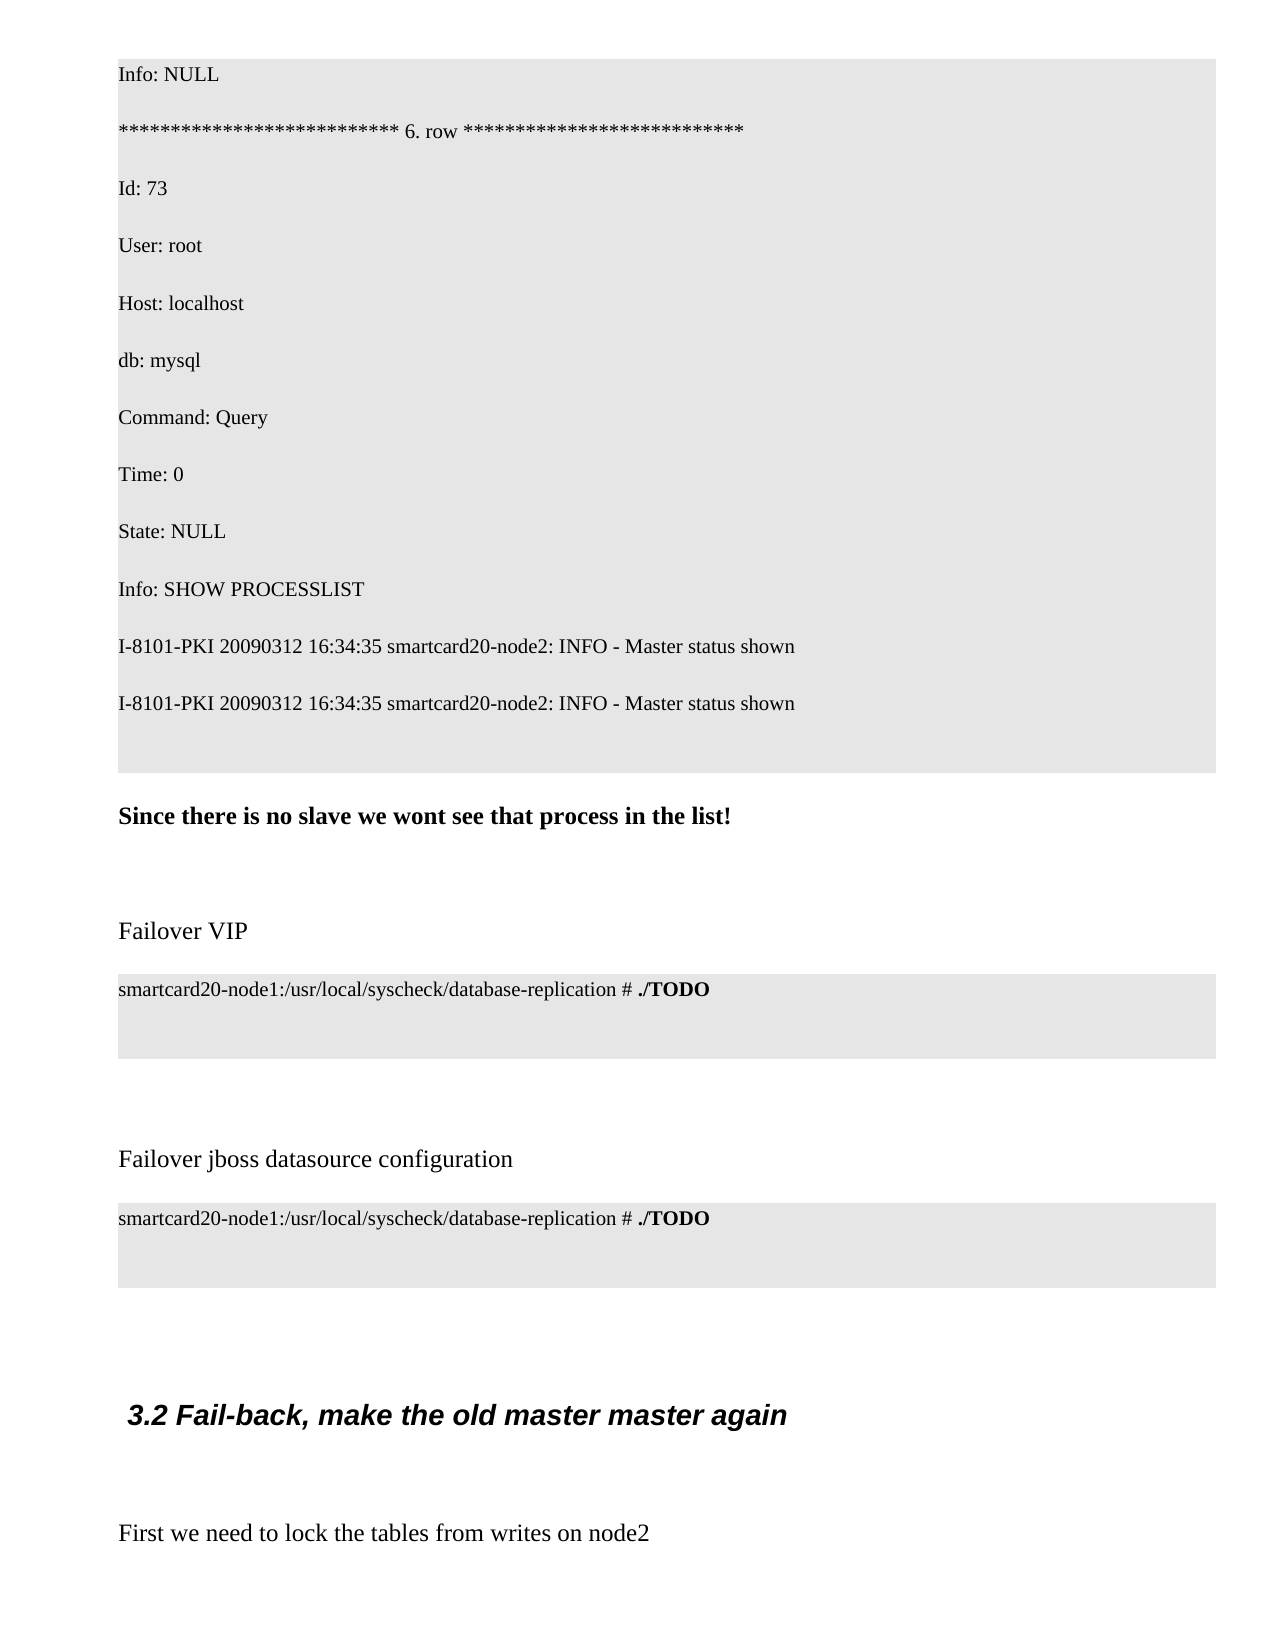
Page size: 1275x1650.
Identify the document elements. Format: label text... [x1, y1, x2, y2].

text Failover jboss datasource configuration [118, 1146, 1216, 1173]
subtitle 3.2 Fail-back, make the old master master again [127, 1399, 1207, 1432]
text Time: 0 [118, 459, 1216, 487]
text db: mysql [118, 345, 1216, 373]
text Info: SHOW PROCESSLIST [118, 574, 1216, 601]
text I-8101-PKI 20090312 16:34:35 smartcard20-node2: INFO - Master status shown [118, 688, 1216, 716]
text I-8101-PKI 20090312 16:34:35 smartcard20-node2: INFO - Master status shown [118, 631, 1216, 659]
text Info: NULL [118, 59, 1216, 87]
text Id: 73 [118, 173, 1216, 201]
text *************************** 6. row *************************** [118, 116, 1216, 144]
text Host: localhost [118, 288, 1216, 316]
text Command: Query [118, 402, 1216, 430]
text smartcard20-node1:/usr/local/syscheck/database-replication # ./TODO [118, 974, 1216, 1002]
text First we need to lock the tables from writes on node2 [118, 1519, 1216, 1546]
text User: root [118, 231, 1216, 258]
text State: NULL [118, 517, 1216, 544]
text Failover VIP [118, 917, 1216, 944]
text Since there is no slave we wont see that process in the list! [118, 802, 1216, 830]
text smartcard20-node1:/usr/local/syscheck/database-replication # ./TODO [118, 1203, 1216, 1231]
